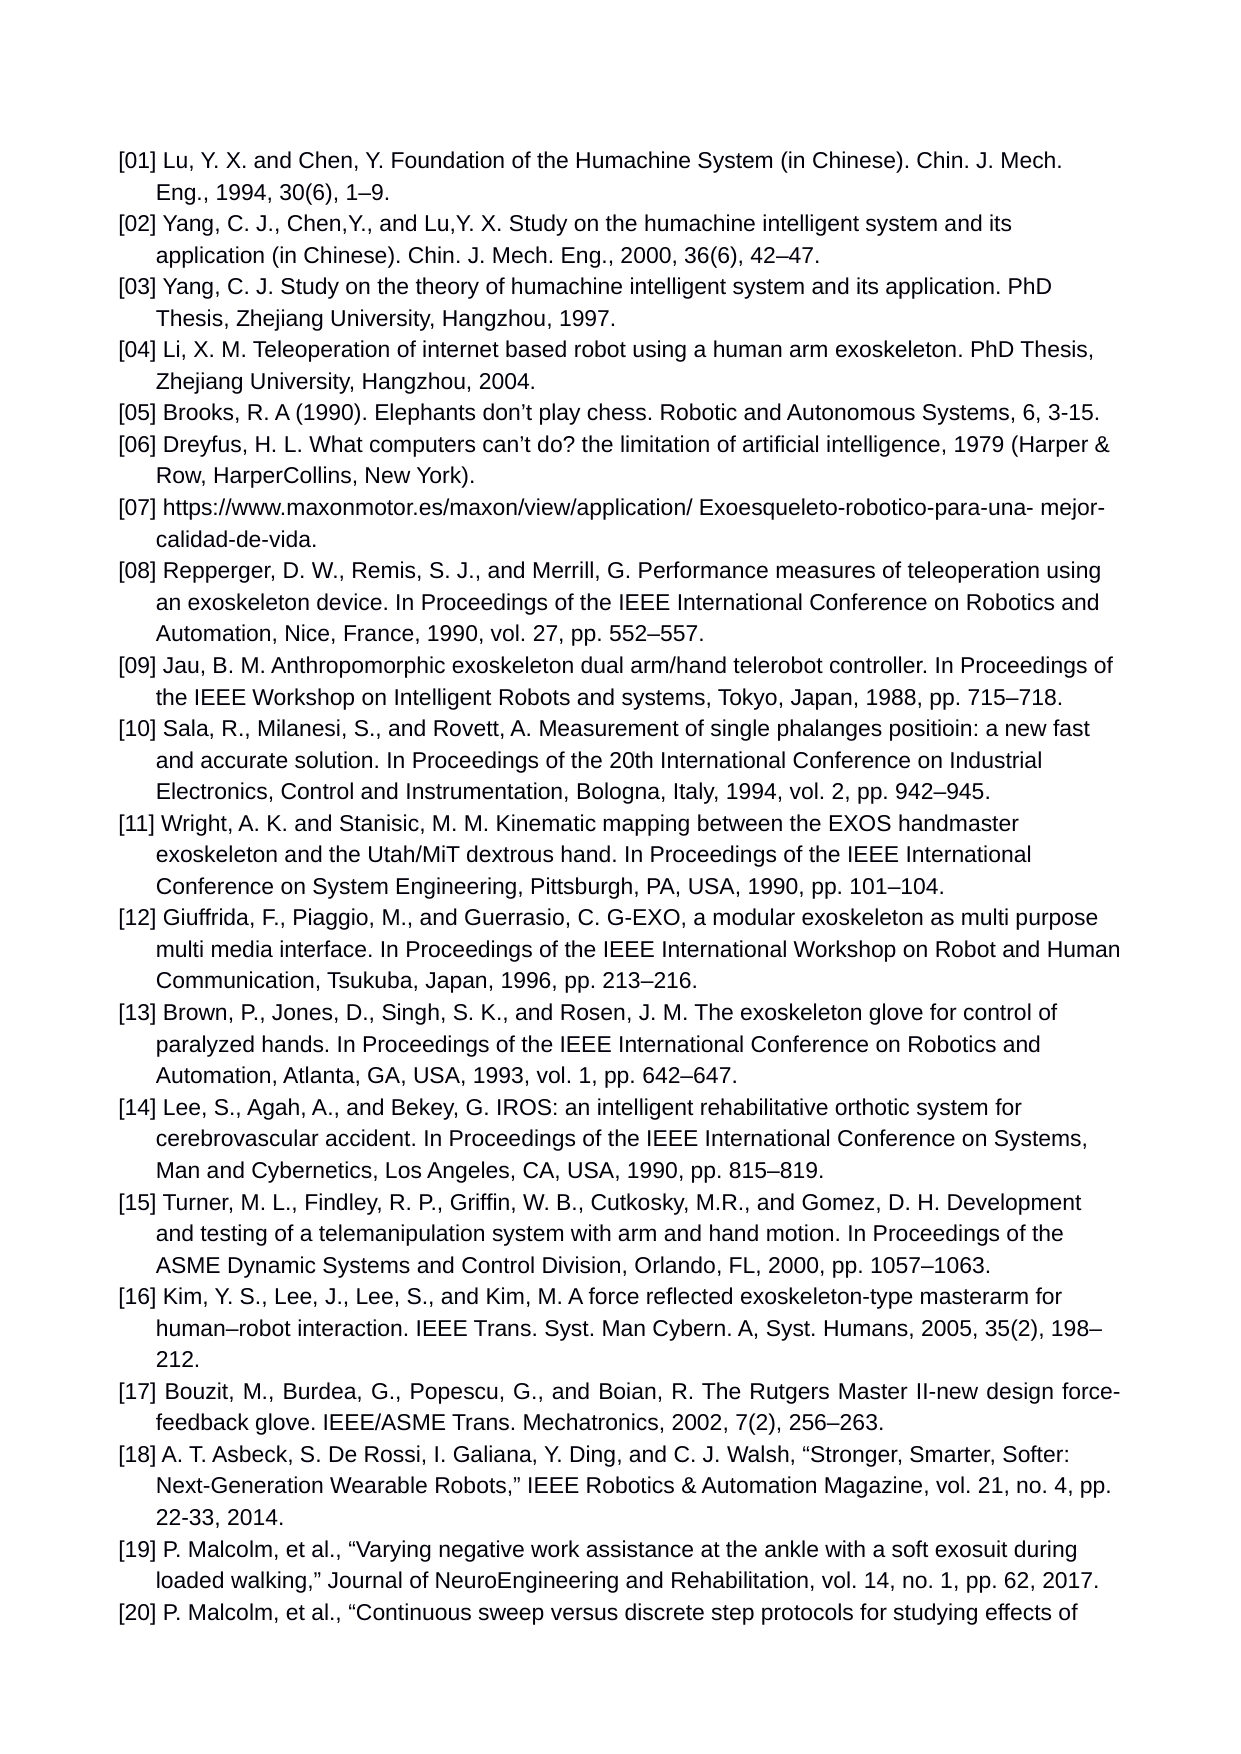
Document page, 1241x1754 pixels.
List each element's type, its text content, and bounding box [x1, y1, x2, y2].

text [06] Dreyfus, H. L. What computers can’t do? the limitation of artificial intelligence, 1979 (Harper & Row, HarperCollins, New York). [118, 431, 1122, 489]
text [12] Giuffrida, F., Piaggio, M., and Guerrasio, C. G-EXO, a modular exoskeleton as multi purpose multi media interface. In Proceedings of the IEEE International Workshop on Robot and Human Communication, Tsukuba, Japan, 1996, pp. 213–216. [118, 904, 1122, 994]
text [14] Lee, S., Agah, A., and Bekey, G. IROS: an intelligent rehabilitative orthotic system for cerebrovascular accident. In Proceedings of the IEEE International Conference on Systems, Man and Cybernetics, Los Angeles, CA, USA, 1990, pp. 815–819. [118, 1094, 1122, 1183]
text [11] Wright, A. K. and Stanisic, M. M. Kinematic mapping between the EXOS handmaster exoskeleton and the Utah/MiT dextrous hand. In Proceedings of the IEEE International Conference on System Engineering, Pittsburgh, PA, USA, 1990, pp. 101–104. [118, 810, 1122, 899]
text [10] Sala, R., Milanesi, S., and Rovett, A. Measurement of single phalanges positioin: a new fast and accurate solution. In Proceedings of the 20th International Conference on Industrial Electronics, Control and Instrumentation, Bologna, Italy, 1994, vol. 2, pp. 942–945. [118, 715, 1122, 804]
text [05] Brooks, R. A (1990). Elephants don’t play chess. Robotic and Autonomous Systems, 6, 3-15. [118, 399, 1122, 426]
text [19] P. Malcolm, et al., “Varying negative work assistance at the ankle with a soft exosuit during loaded walking,” Journal of NeuroEngineering and Rehabilitation, vol. 14, no. 1, pp. 62, 2017. [118, 1536, 1122, 1593]
text [13] Brown, P., Jones, D., Singh, S. K., and Rosen, J. M. The exoskeleton glove for control of paralyzed hands. In Proceedings of the IEEE International Conference on Robotics and Automation, Atlanta, GA, USA, 1993, vol. 1, pp. 642–647. [118, 999, 1122, 1088]
text [09] Jau, B. M. Anthropomorphic exoskeleton dual arm/hand telerobot controller. In Proceedings of the IEEE Workshop on Intelligent Robots and systems, Tokyo, Japan, 1988, pp. 715–718. [118, 652, 1122, 710]
text [17] Bouzit, M., Burdea, G., Popescu, G., and Boian, R. The Rutgers Master II-new design force-feedback glove. IEEE/ASME Trans. Mechatronics, 2002, 7(2), 256–263. [118, 1378, 1122, 1436]
text [04] Li, X. M. Teleoperation of internet based robot using a human arm exoskeleton. PhD Thesis, Zhejiang University, Hangzhou, 2004. [118, 336, 1122, 394]
text [07] https://www.maxonmotor.es/maxon/view/application/ Exoesqueleto-robotico-para-una- mejor-calidad-de-vida. [118, 494, 1122, 552]
text [02] Yang, C. J., Chen,Y., and Lu,Y. X. Study on the humachine intelligent system and its application (in Chinese). Chin. J. Mech. Eng., 2000, 36(6), 42–47. [118, 210, 1122, 268]
text [03] Yang, C. J. Study on the theory of humachine intelligent system and its application. PhD Thesis, Zhejiang University, Hangzhou, 1997. [118, 273, 1122, 331]
text [16] Kim, Y. S., Lee, J., Lee, S., and Kim, M. A force reflected exoskeleton-type masterarm for human–robot interaction. IEEE Trans. Syst. Man Cybern. A, Syst. Humans, 2005, 35(2), 198–212. [118, 1283, 1122, 1373]
text [20] P. Malcolm, et al., “Continuous sweep versus discrete step protocols for studying effects of [118, 1599, 1122, 1625]
text [08] Repperger, D. W., Remis, S. J., and Merrill, G. Performance measures of teleoperation using an exoskeleton device. In Proceedings of the IEEE International Conference on Robotics and Automation, Nice, France, 1990, vol. 27, pp. 552–557. [118, 557, 1122, 647]
text [15] Turner, M. L., Findley, R. P., Griffin, W. B., Cutkosky, M.R., and Gomez, D. H. Development and testing of a telemanipulation system with arm and hand motion. In Proceedings of the ASME Dynamic Systems and Control Division, Orlando, FL, 2000, pp. 1057–1063. [118, 1188, 1122, 1278]
text [01] Lu, Y. X. and Chen, Y. Foundation of the Humachine System (in Chinese). Chin. J. Mech. Eng., 1994, 30(6), 1–9. [118, 147, 1122, 205]
text [18] A. T. Asbeck, S. De Rossi, I. Galiana, Y. Ding, and C. J. Walsh, “Stronger, Smarter, Softer: Next-Generation Wearable Robots,” IEEE Robotics & Automation Magazine, vol. 21, no. 4, pp. 22-33, 2014. [118, 1441, 1122, 1530]
